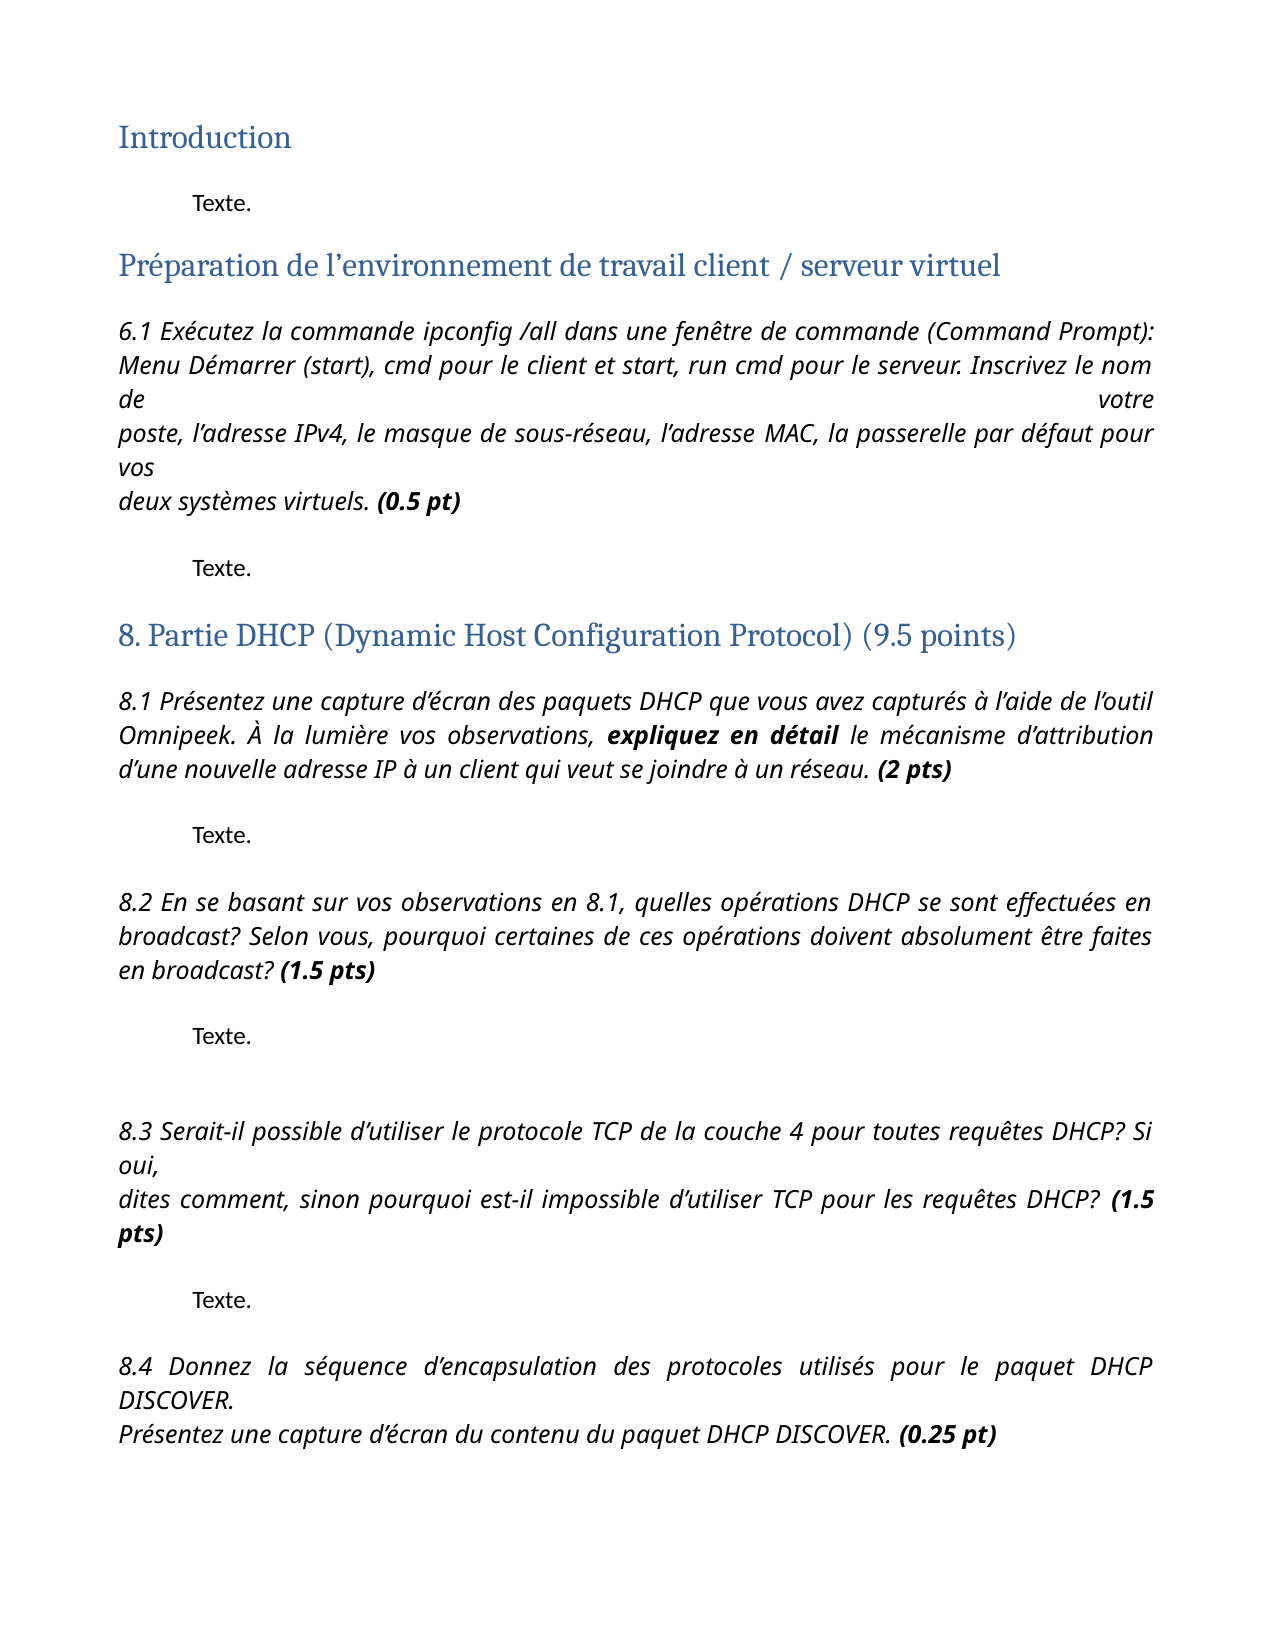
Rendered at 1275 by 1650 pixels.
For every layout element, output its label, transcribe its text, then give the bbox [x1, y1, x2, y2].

text Préparation de l’environnement de travail client / serveur virtuel [118, 246, 1157, 284]
text 8.4 Donnez la séquence d’encapsulation des protocoles utilisés pour le paquet DHCP DISCOVER. Présentez une capture d’écran du contenu du paquet DHCP DISCOVER. ​(0.25 pt) [118, 1349, 1157, 1451]
text 8. Partie DHCP (Dynamic Host Configuration Protocol) (9.5 points) [118, 616, 1157, 655]
text 8.1 Présentez une capture d’écran des paquets DHCP que vous avez capturés à l’aide de l’outil Omnipeek. À la lumière vos observations, ​expliquez en détail le mécanisme d’attribution d’une nouvelle adresse IP à un client qui veut se joindre à un réseau. ​(2 pts) [118, 683, 1157, 786]
text Texte. [118, 187, 1157, 217]
text Texte. [118, 820, 1157, 850]
text Texte. [118, 1021, 1157, 1051]
text 6.1 Exécutez la commande ​ipconfig /all dans une fenêtre de commande (​Command Prompt​): Menu Démarrer (​start​), cmd pour le client et start, run cmd pour le serveur. Inscrivez le nom de votre poste, l’adresse IPv4, le masque de sous-réseau, l’adresse ​MAC​, la passerelle par défaut pour vos deux systèmes virtuels. ​(0.5 pt) [118, 313, 1157, 518]
text Introduction [118, 118, 1157, 156]
text 8.2 En se basant sur vos observations en 8.1, quelles opérations DHCP se sont effectuées en broadcast? Selon vous, pourquoi certaines de ces opérations doivent absolument être faites en broadcast?​ (1.5 pts) [118, 884, 1157, 986]
text Texte. [118, 552, 1157, 582]
text 8.3 Serait-il possible d’utiliser le protocole TCP de la couche 4 pour toutes requêtes DHCP? Si oui, dites comment, sinon pourquoi est-il impossible d’utiliser TCP pour les requêtes DHCP? ​(1.5 pts) [118, 1114, 1157, 1250]
text Texte. [118, 1284, 1157, 1315]
